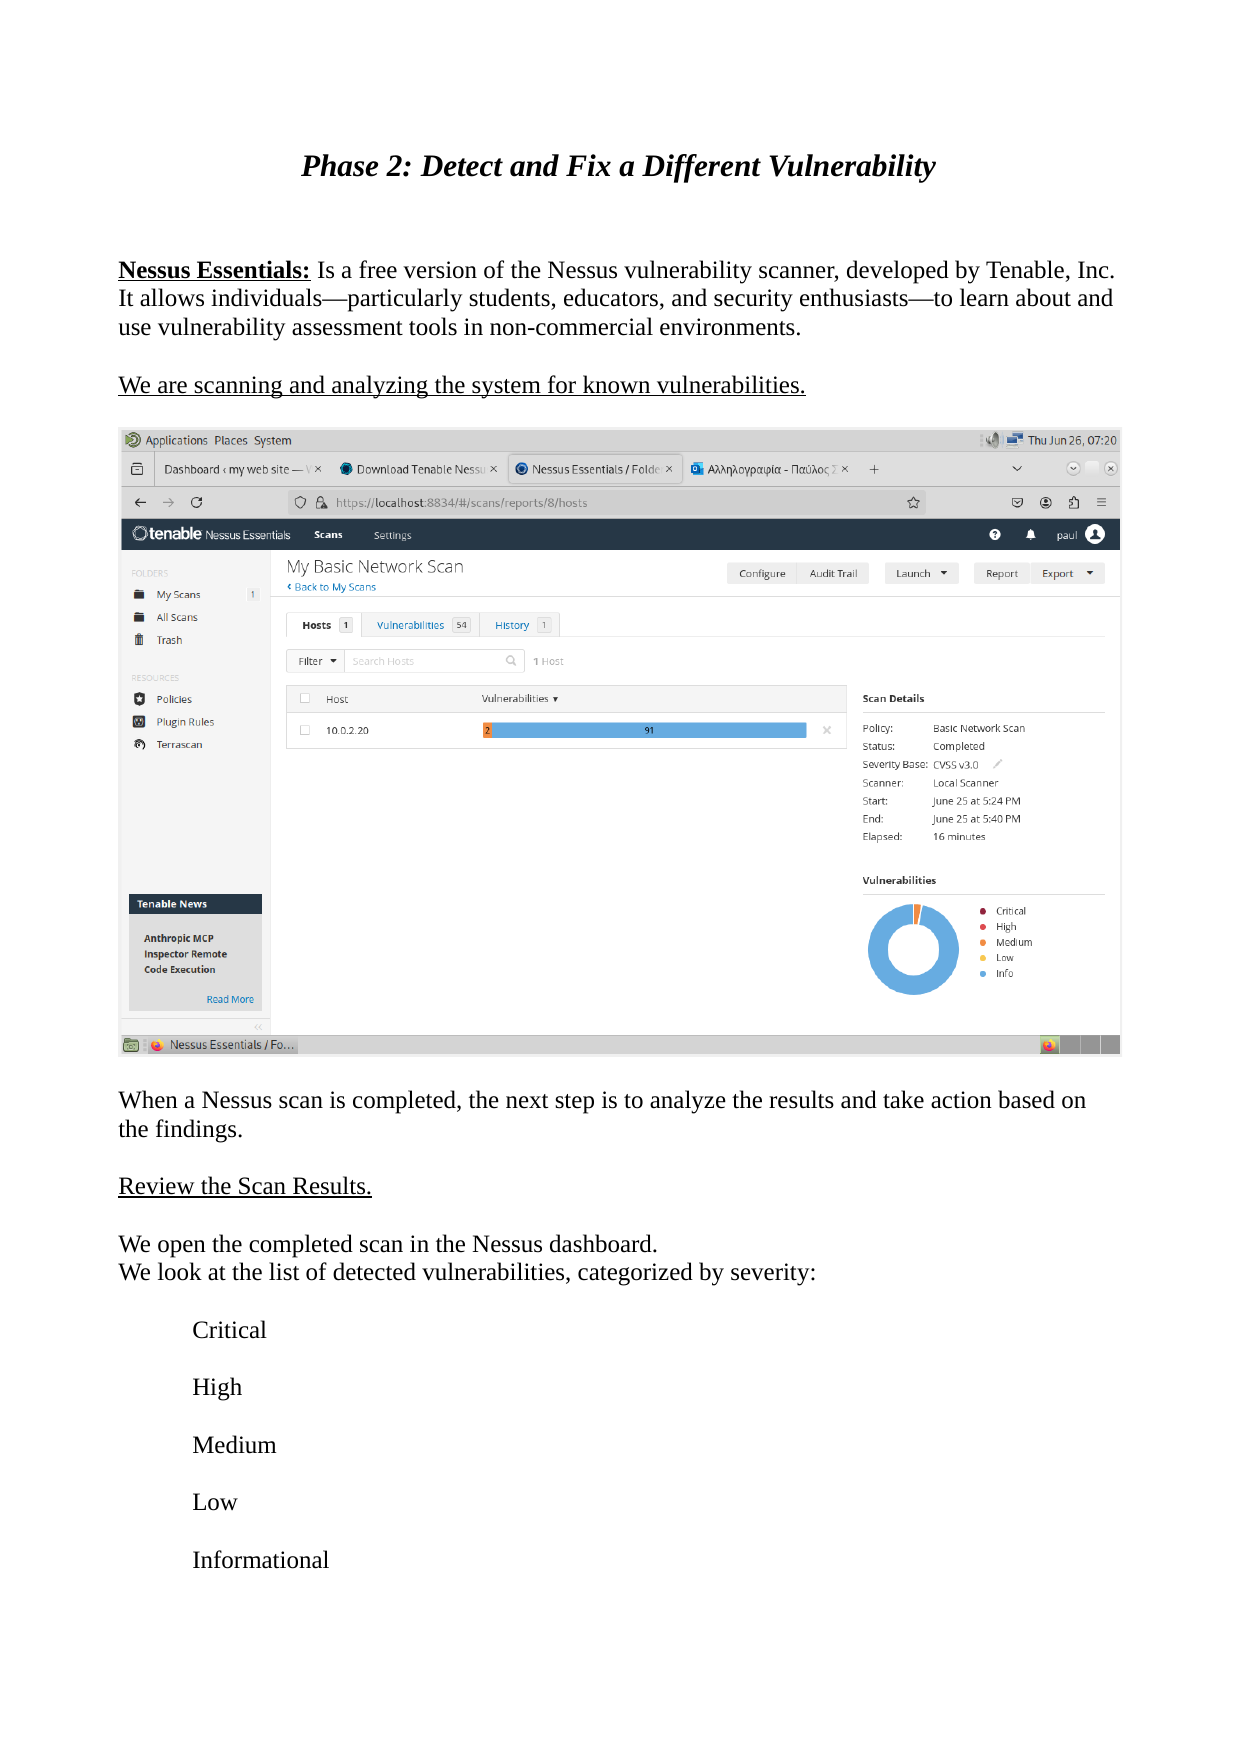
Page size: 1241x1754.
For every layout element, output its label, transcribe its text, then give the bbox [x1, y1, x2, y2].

text Nessus Essentials: Is a free version of the Nessus vulnerability scanner, developed by Tenable, Inc. It allows individuals—particularly students, educators, and security enthusiasts—to learn about and use vulnerability assessment tools in non-commercial environments. [118, 255, 1122, 341]
text Review the Scan Results. [118, 1171, 1122, 1200]
text We open the completed scan in the Nessus dashboard. [118, 1229, 1122, 1257]
text Informational [118, 1545, 1122, 1574]
text High [118, 1372, 1122, 1401]
text Low [118, 1487, 1122, 1516]
text Phase 2: Detect and Fix a Different Vulnerability [118, 147, 1122, 183]
picture [118, 427, 1123, 1057]
text We look at the list of detected vulnerabilities, categorized by severity: [118, 1257, 1122, 1286]
text When a Nessus scan is completed, the next step is to analyze the results and take action based on the findings. [118, 1085, 1122, 1142]
text Critical [118, 1315, 1122, 1344]
text We are scanning and analyzing the system for known vulnerabilities. [118, 370, 1122, 398]
text Medium [118, 1430, 1122, 1459]
